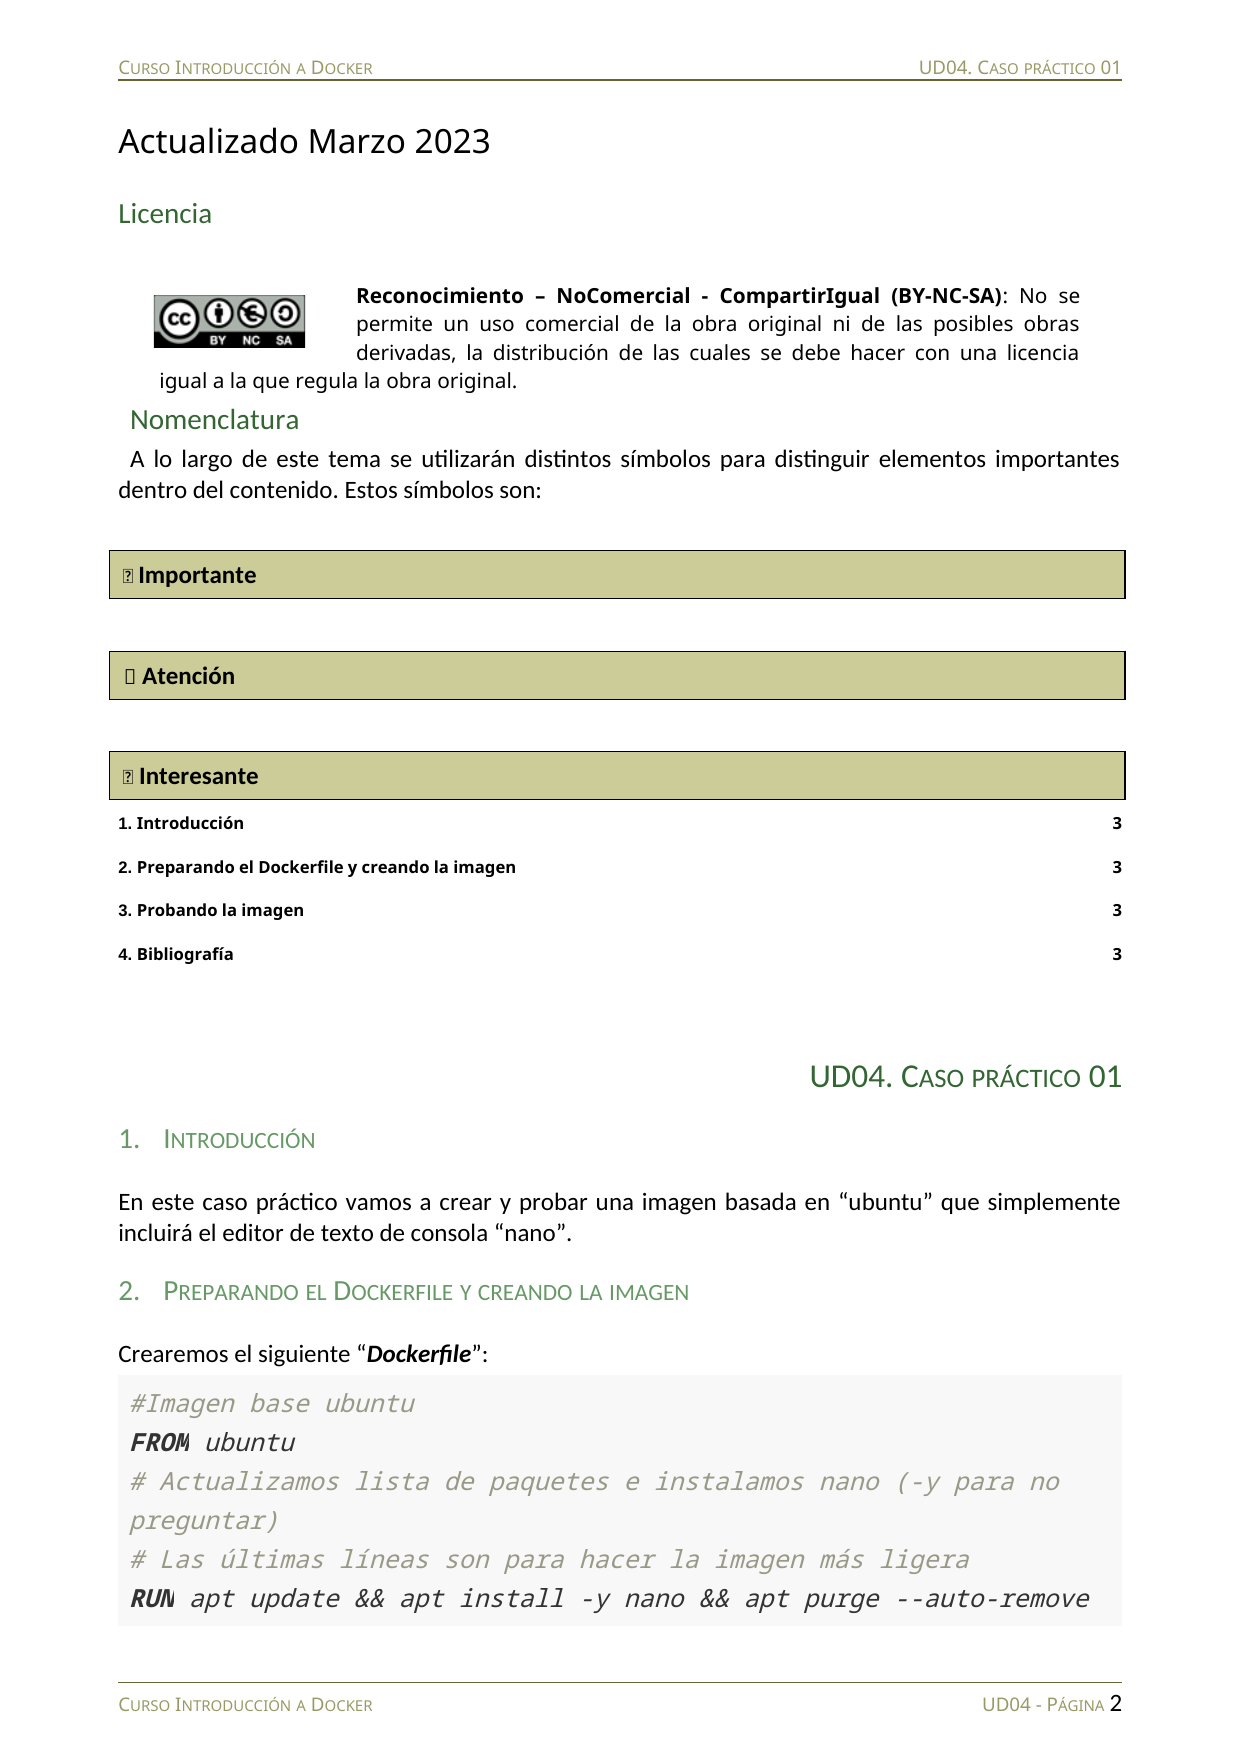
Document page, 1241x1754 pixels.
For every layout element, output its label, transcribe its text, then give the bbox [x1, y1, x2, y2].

subtitle Preparando el Dockerfile y creando la imagen [118, 1272, 1122, 1308]
text Actualizado Marzo 2023 [118, 118, 1122, 163]
text 1. Introducción 3 [118, 812, 1122, 835]
text 3. Probando la imagen 3 [118, 899, 1122, 922]
text En este caso práctico vamos a crear y probar una imagen basada en “ubuntu” que simplemente incluirá el editor de texto de consola “nano”. [118, 1186, 1122, 1247]
picture [153, 295, 306, 348]
text A lo largo de este tema se utilizarán distintos símbolos para distinguir elementos importantes dentro del contenido. Estos símbolos son: [118, 443, 1122, 504]
text Nomenclatura [118, 401, 1122, 437]
subtitle Introducción [118, 1121, 1122, 1156]
text ❕ Atención [110, 652, 1124, 699]
text 4. Bibliografía 3 [118, 943, 1122, 965]
text UD04. Caso práctico 01 [118, 1055, 1122, 1096]
text 💬 Interesante [110, 752, 1124, 799]
text Crearemos el siguiente “Dockerfile”: [118, 1338, 1122, 1368]
text 2. Preparando el Dockerfile y creando la imagen 3 [118, 856, 1122, 878]
text Reconocimiento – NoComercial - CompartirIgual (BY-NC-SA): No se permite un uso comercial de la obra original ni de las posibles obras derivadas, la distribución de las cuales se debe hacer con una licencia igual a la que regula la obra original. [159, 281, 1080, 395]
text 📖 Importante [110, 551, 1124, 598]
text Licencia [118, 196, 1122, 231]
table_header #Imagen base ubuntu FROM ubuntu # Actualizamos lista de paquetes e instalamos nano (-y para no preguntar) # Las últimas líneas son para hacer la imagen más ligera RUN apt update && apt install -y nano && apt purge --auto-remove [118, 1375, 1122, 1626]
